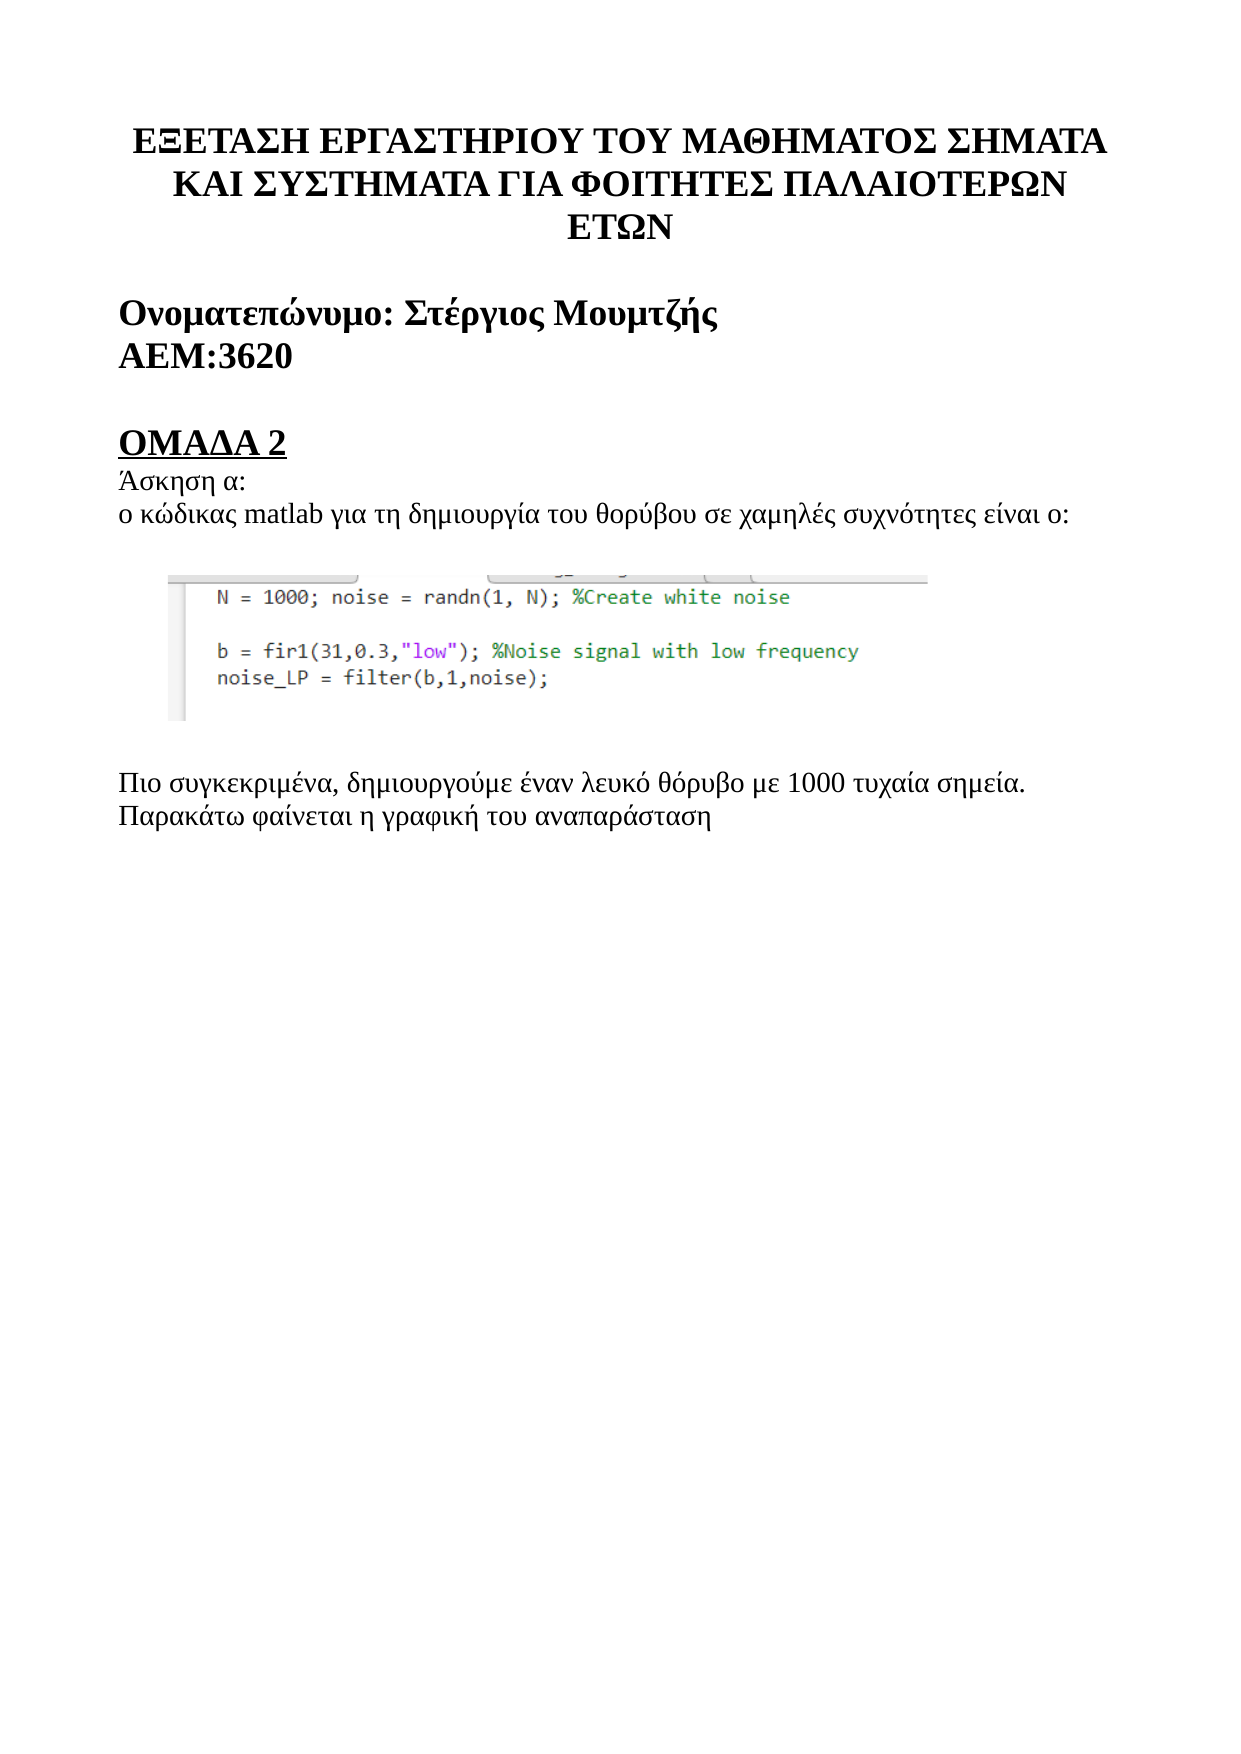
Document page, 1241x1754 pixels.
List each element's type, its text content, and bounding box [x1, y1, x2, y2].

text ΑΕΜ:3620 [118, 334, 1122, 377]
text ο κώδικας matlab για τη δημιουργία του θορύβου σε χαμηλές συχνότητες είναι ο: [118, 497, 1122, 731]
text ΟΜΑΔΑ 2 [118, 420, 1122, 463]
picture [167, 575, 928, 721]
text Παρακάτω φαίνεται η γραφική του αναπαράσταση [118, 798, 1122, 832]
text Πιο συγκεκριμένα, δημιουργούμε έναν λευκό θόρυβο με 1000 τυχαία σημεία. [118, 765, 1122, 798]
text Ονοματεπώνυμο: Στέργιος Μουμτζής [118, 291, 1122, 334]
text ΕΞΕΤΑΣΗ ΕΡΓΑΣΤΗΡΙΟΥ ΤΟΥ ΜΑΘΗΜΑΤΟΣ ΣΗΜΑΤΑ ΚΑΙ ΣΥΣΤΗΜΑΤΑ ΓΙΑ ΦΟΙΤΗΤΕΣ ΠΑΛΑΙΟΤΕΡΩΝ ΕΤΩΝ [118, 118, 1122, 247]
text Άσκηση α: [118, 463, 1122, 497]
